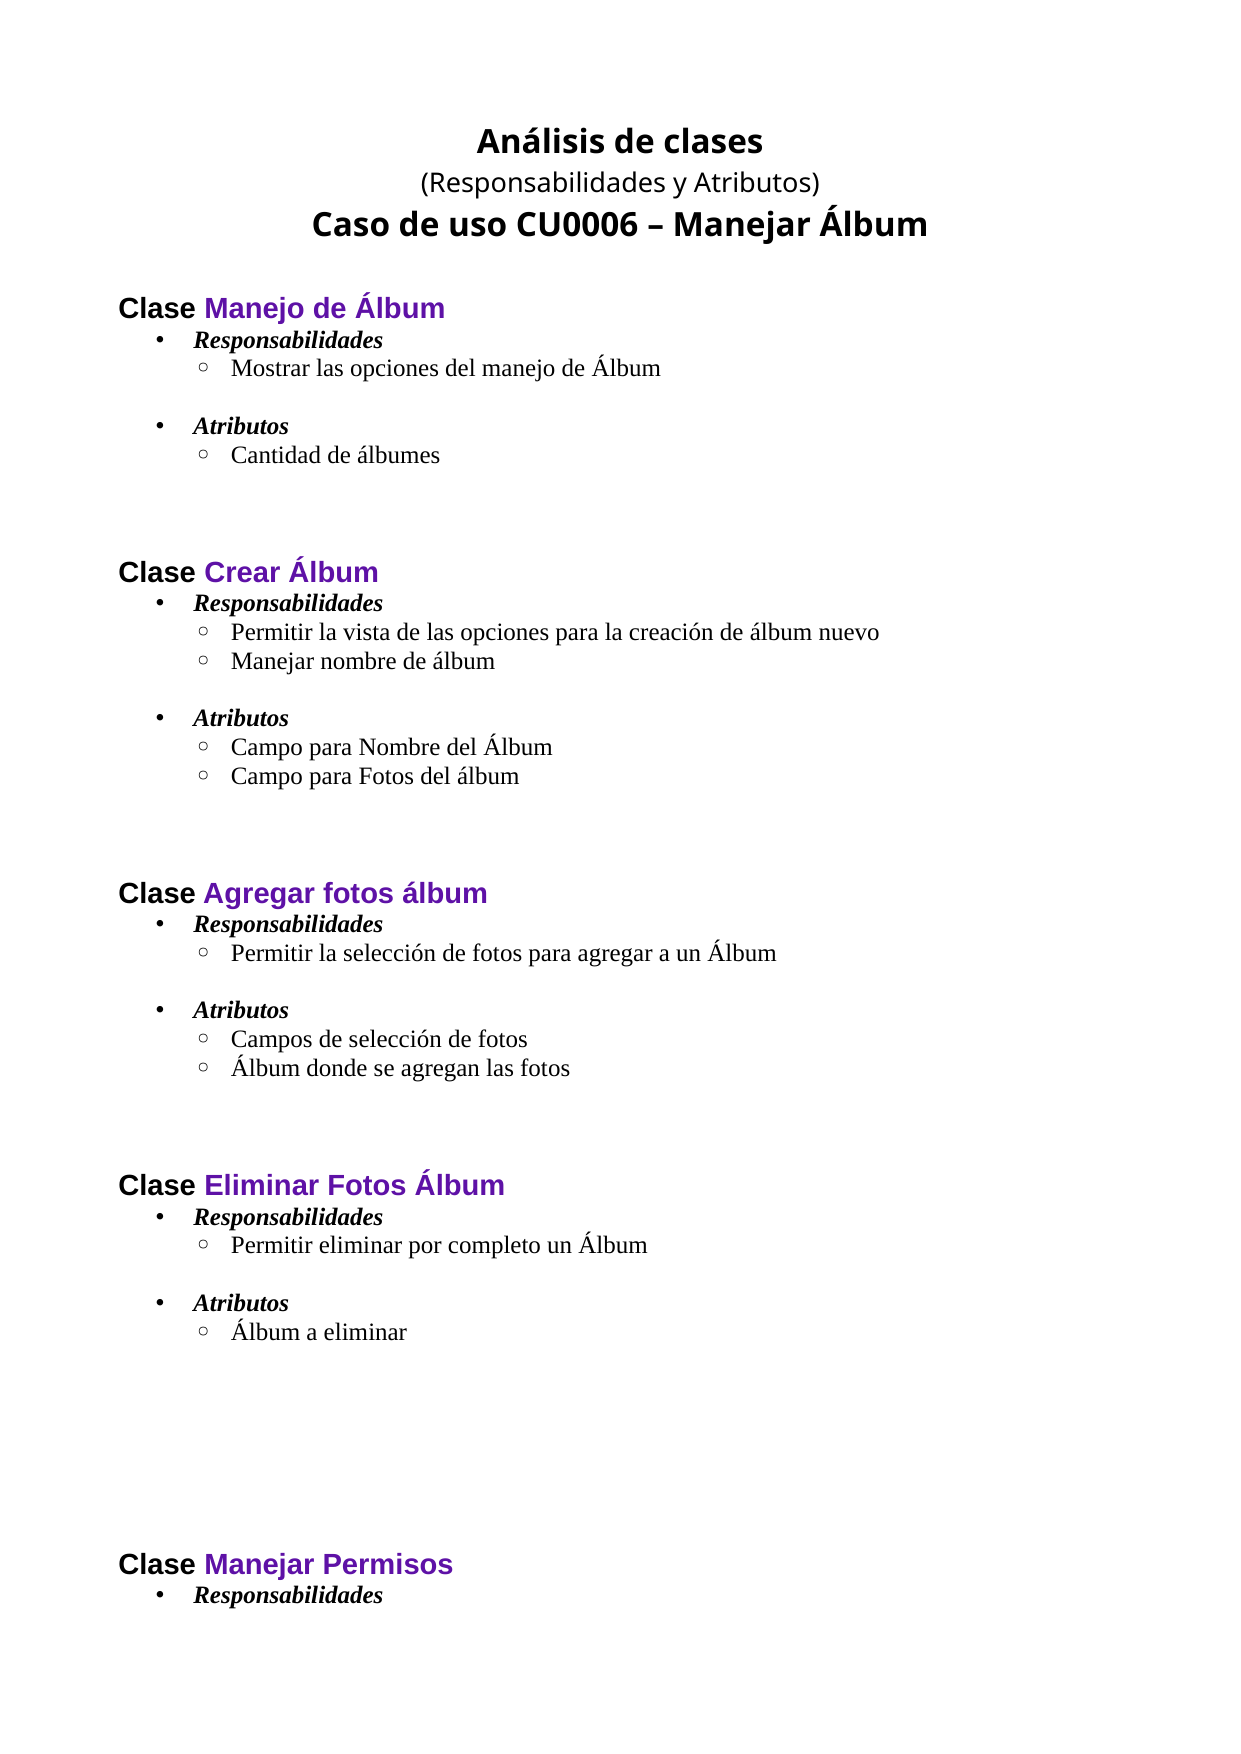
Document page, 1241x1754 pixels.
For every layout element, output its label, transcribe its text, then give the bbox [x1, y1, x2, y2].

list Responsabilidades [156, 1580, 1122, 1609]
list Permitir eliminar por completo un Álbum [193, 1230, 1122, 1259]
list Álbum a eliminar [193, 1317, 1122, 1345]
list Responsabilidades [156, 909, 1122, 938]
text Clase Crear Álbum [118, 555, 1122, 588]
list Campo para Fotos del álbum [193, 761, 1122, 789]
list Cantidad de álbumes [193, 440, 1122, 468]
text Clase Eliminar Fotos Álbum [118, 1168, 1122, 1202]
list Atributos [156, 996, 1122, 1024]
list Mostrar las opciones del manejo de Álbum [193, 353, 1122, 382]
list Responsabilidades [156, 1202, 1122, 1230]
list Atributos [156, 1288, 1122, 1317]
list Responsabilidades [156, 325, 1122, 353]
text Clase Manejar Permisos [118, 1547, 1122, 1580]
text Clase Agregar fotos álbum [118, 876, 1122, 909]
text Caso de uso CU0006 – Manejar Álbum [118, 200, 1122, 246]
list Permitir la selección de fotos para agregar a un Álbum [193, 938, 1122, 967]
text Análisis de clases [118, 118, 1122, 163]
list Permitir la vista de las opciones para la creación de álbum nuevo [193, 617, 1122, 646]
text (Responsabilidades y Atributos) [118, 163, 1122, 200]
list Atributos [156, 411, 1122, 440]
list Responsabilidades [156, 588, 1122, 617]
list Manejar nombre de álbum [193, 646, 1122, 674]
list Campos de selección de fotos [193, 1024, 1122, 1053]
list Atributos [156, 703, 1122, 732]
list Álbum donde se agregan las fotos [193, 1053, 1122, 1082]
text Clase Manejo de Álbum [118, 291, 1122, 325]
list Campo para Nombre del Álbum [193, 732, 1122, 761]
